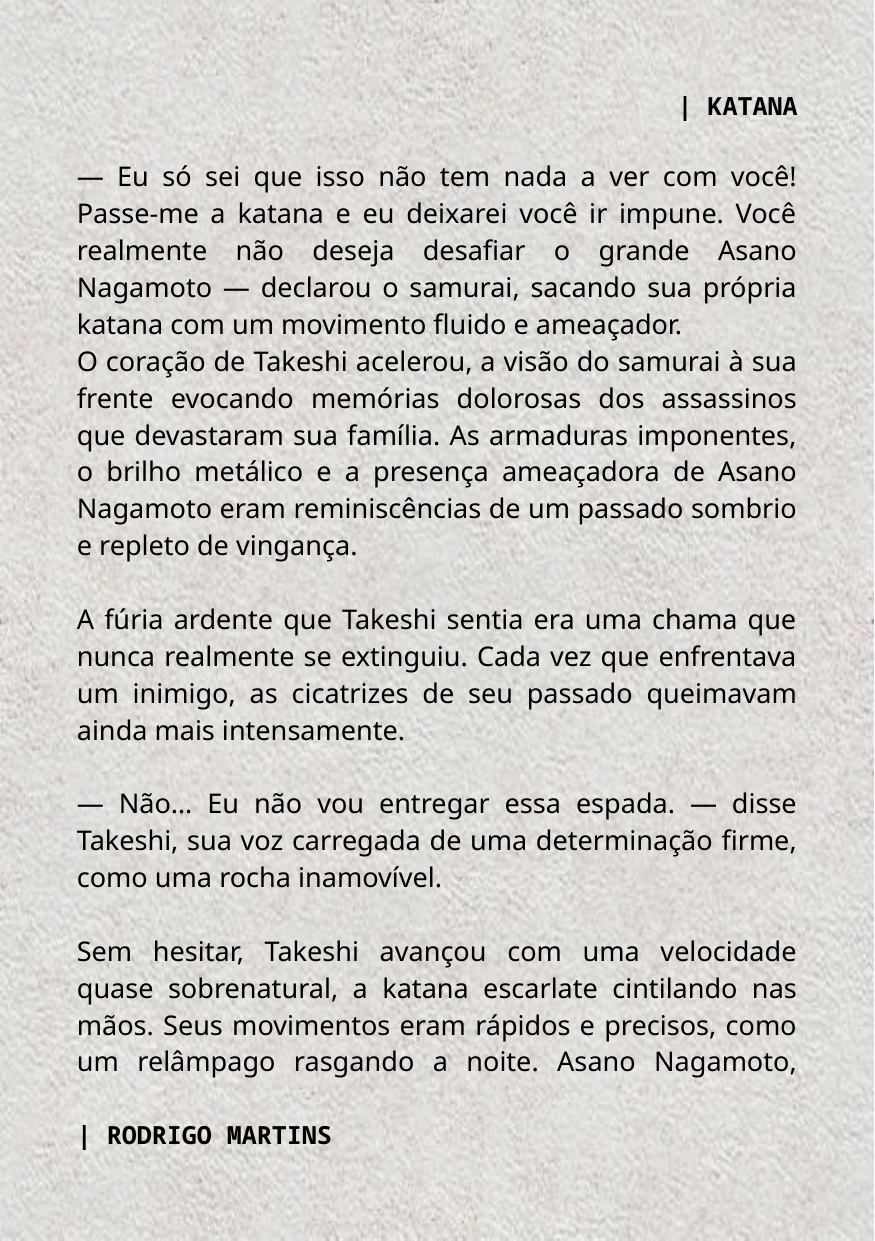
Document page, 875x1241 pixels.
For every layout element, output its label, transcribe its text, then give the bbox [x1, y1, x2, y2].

text A fúria ardente que Takeshi sentia era uma chama que nunca realmente se extinguiu. Cada vez que enfrentava um inimigo, as cicatrizes de seu passado queimavam ainda mais intensamente. [74, 600, 800, 748]
text Sem hesitar, Takeshi avançou com uma velocidade quase sobrenatural, a katana escarlate cintilando nas mãos. Seus movimentos eram rápidos e precisos, como um relâmpago rasgando a noite. Asano Nagamoto, [74, 932, 800, 1083]
text — Eu só sei que isso não tem nada a ver com você! Passe-me a katana e eu deixarei você ir impune. Você realmente não deseja desafiar o grande Asano Nagamoto — declarou o samurai, sacando sua própria katana com um movimento fluido e ameaçador. [74, 155, 800, 342]
text — Não… Eu não vou entregar essa espada. — disse Takeshi, sua voz carregada de uma determinação firme, como uma rocha inamovível. [74, 785, 800, 895]
text O coração de Takeshi acelerou, a visão do samurai à sua frente evocando memórias dolorosas dos assassinos que devastaram sua família. As armaduras imponentes, o brilho metálico e a presença ameaçadora de Asano Nagamoto eram reminiscências de um passado sombrio e repleto de vingança. [74, 342, 800, 563]
picture [0, 0, 874, 1241]
